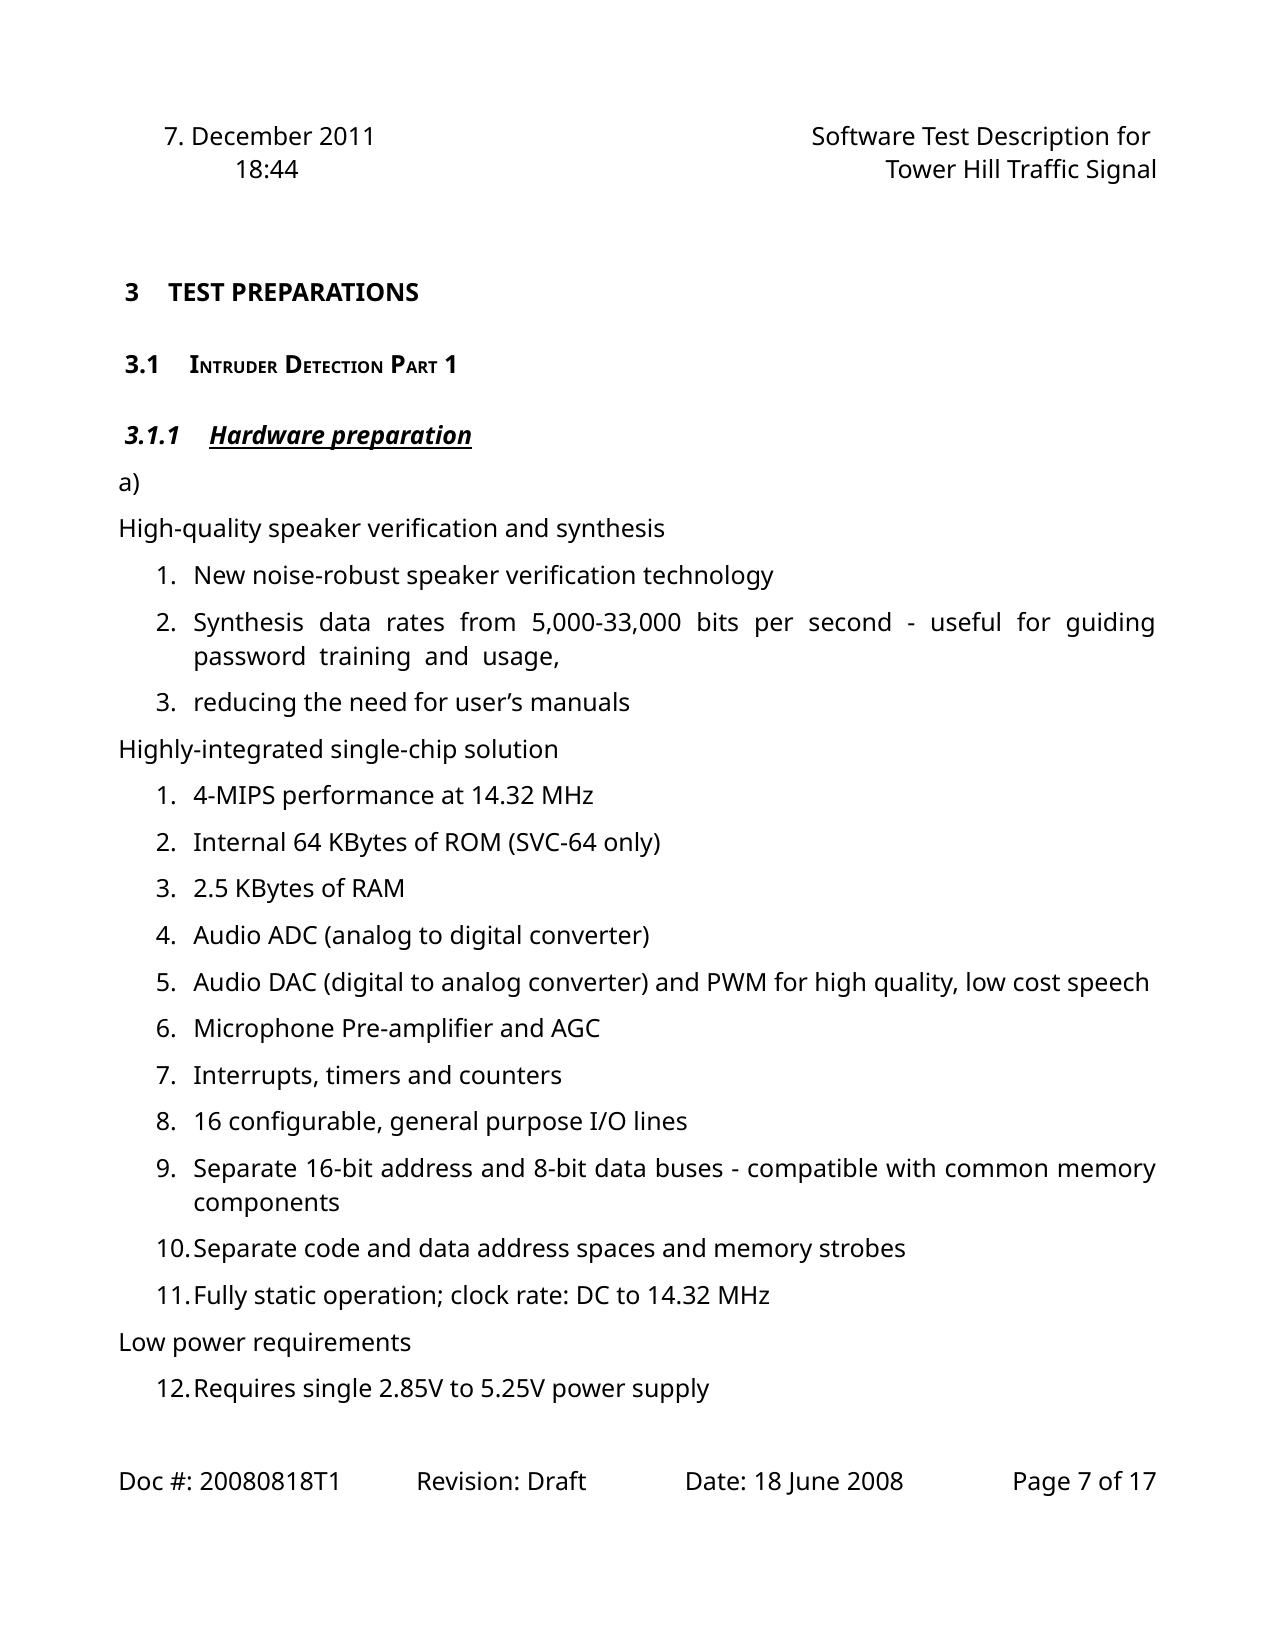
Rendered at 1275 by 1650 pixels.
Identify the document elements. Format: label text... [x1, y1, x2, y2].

list Synthesis data rates from 5,000-33,000 bits per second - useful for guiding password training and usage, [156, 604, 1157, 672]
list New noise-robust speaker verification technology [156, 558, 1157, 592]
subtitle Intruder Detection Part 1 [118, 346, 1157, 380]
list Separate code and data address spaces and memory strobes [156, 1231, 1157, 1265]
list 4-MIPS performance at 14.32 MHz [156, 778, 1157, 812]
list 16 configurable, general purpose I/O lines [156, 1104, 1157, 1138]
list Requires single 2.85V to 5.25V power supply [156, 1371, 1157, 1405]
text High-quality speaker verification and synthesis [118, 511, 1157, 545]
list 2.5 KBytes of RAM [156, 871, 1157, 905]
list Microphone Pre-amplifier and AGC [156, 1011, 1157, 1045]
subtitle Test preparations [118, 275, 1157, 309]
list Interrupts, timers and counters [156, 1057, 1157, 1091]
subtitle Hardware preparation [118, 418, 1157, 452]
list Audio DAC (digital to analog converter) and PWM for high quality, low cost speech [156, 964, 1157, 998]
list Separate 16-bit address and 8-bit data buses - compatible with common memory components [156, 1150, 1157, 1218]
list Internal 64 KBytes of ROM (SVC-64 only) [156, 824, 1157, 858]
text a) [118, 464, 1157, 498]
list Low power requirements [117, 1324, 1157, 1358]
list Audio ADC (analog to digital converter) [156, 918, 1157, 952]
text Highly-integrated single-chip solution [118, 731, 1157, 765]
list Fully static operation; clock rate: DC to 14.32 MHz [156, 1278, 1157, 1312]
list reducing the need for user’s manuals [156, 685, 1157, 719]
